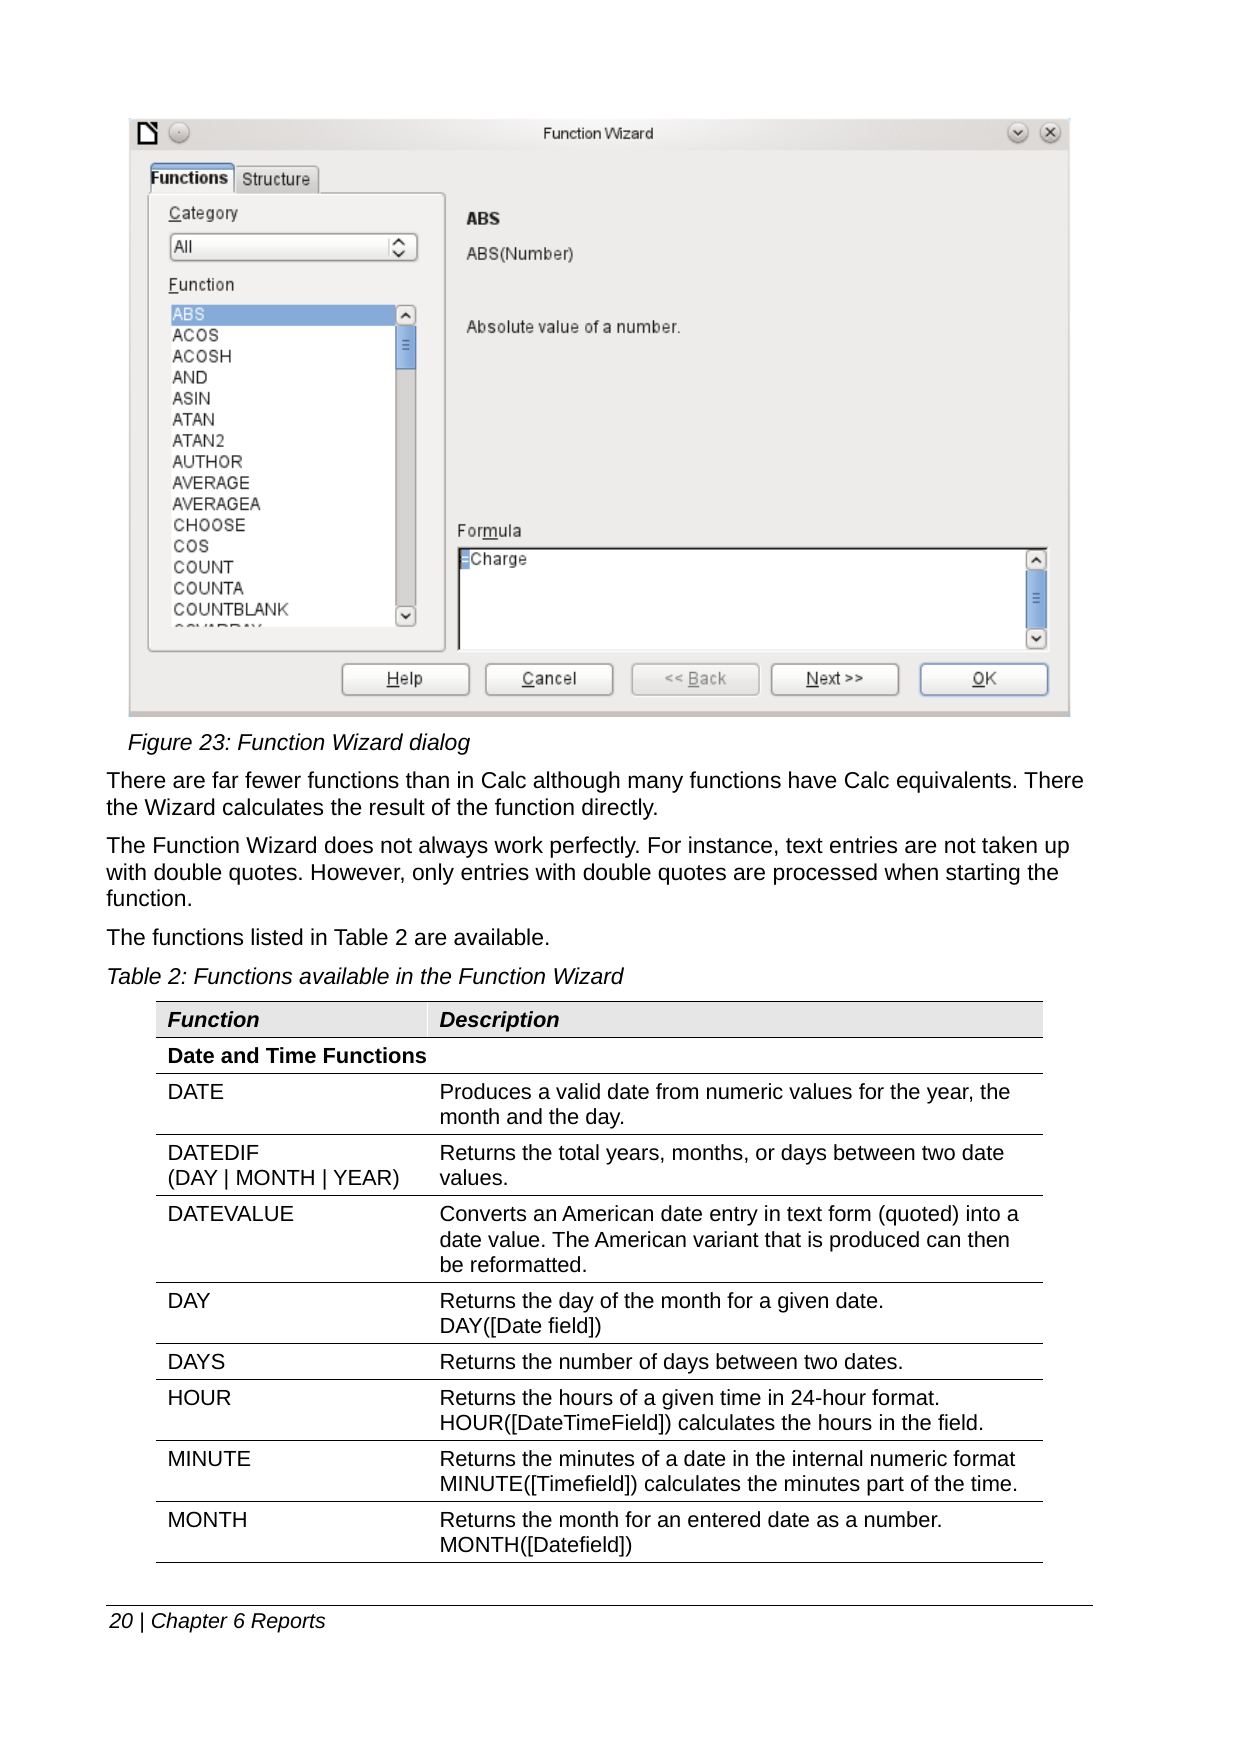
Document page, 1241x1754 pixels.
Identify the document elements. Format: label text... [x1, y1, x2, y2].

table_header Function [156, 1002, 427, 1037]
picture [128, 118, 1071, 717]
table_cell Produces a valid date from numeric values for the year, the month and the day. [428, 1074, 1043, 1134]
table_cell HOUR [156, 1380, 427, 1440]
text There are far fewer functions than in Calc although many functions have Calc equivalents. There the Wizard calculates the result of the function directly. [106, 767, 1093, 820]
table_cell Returns the day of the month for a given date. DAY([Date field]) [428, 1283, 1043, 1343]
table_cell DAYS [156, 1344, 427, 1379]
table_cell DAY [156, 1283, 427, 1343]
table_cell Returns the minutes of a date in the internal numeric format MINUTE([Timefield]) calculates the minutes part of the time. [428, 1441, 1043, 1501]
table_cell Date and Time Functions [156, 1038, 1043, 1073]
text Figure 23: Function Wizard dialog [128, 729, 1071, 755]
text The Function Wizard does not always work perfectly. For instance, text entries are not taken up with double quotes. However, only entries with double quotes are processed when starting the function. [106, 832, 1093, 912]
table_cell Returns the month for an entered date as a number. MONTH([Datefield]) [428, 1502, 1043, 1562]
table_cell Returns the number of days between two dates. [428, 1344, 1043, 1379]
table_cell Returns the hours of a given time in 24-hour format. HOUR([DateTimeField]) calculates the hours in the field. [428, 1380, 1043, 1440]
table_cell DATE [156, 1074, 427, 1134]
table_cell MINUTE [156, 1441, 427, 1501]
table_cell DATEVALUE [156, 1196, 427, 1282]
table_cell DATEDIF (DAY | MONTH | YEAR) [156, 1135, 427, 1195]
table_cell Returns the total years, months, or days between two date values. [428, 1135, 1043, 1195]
table_header Description [428, 1002, 1043, 1037]
table_cell MONTH [156, 1502, 427, 1562]
table_cell Converts an American date entry in text form (quoted) into a date value. The American variant that is produced can then be reformatted. [428, 1196, 1043, 1282]
text The functions listed in Table 2 are available. [106, 924, 1093, 950]
text Table 2: Functions available in the Function Wizard [106, 963, 1093, 989]
